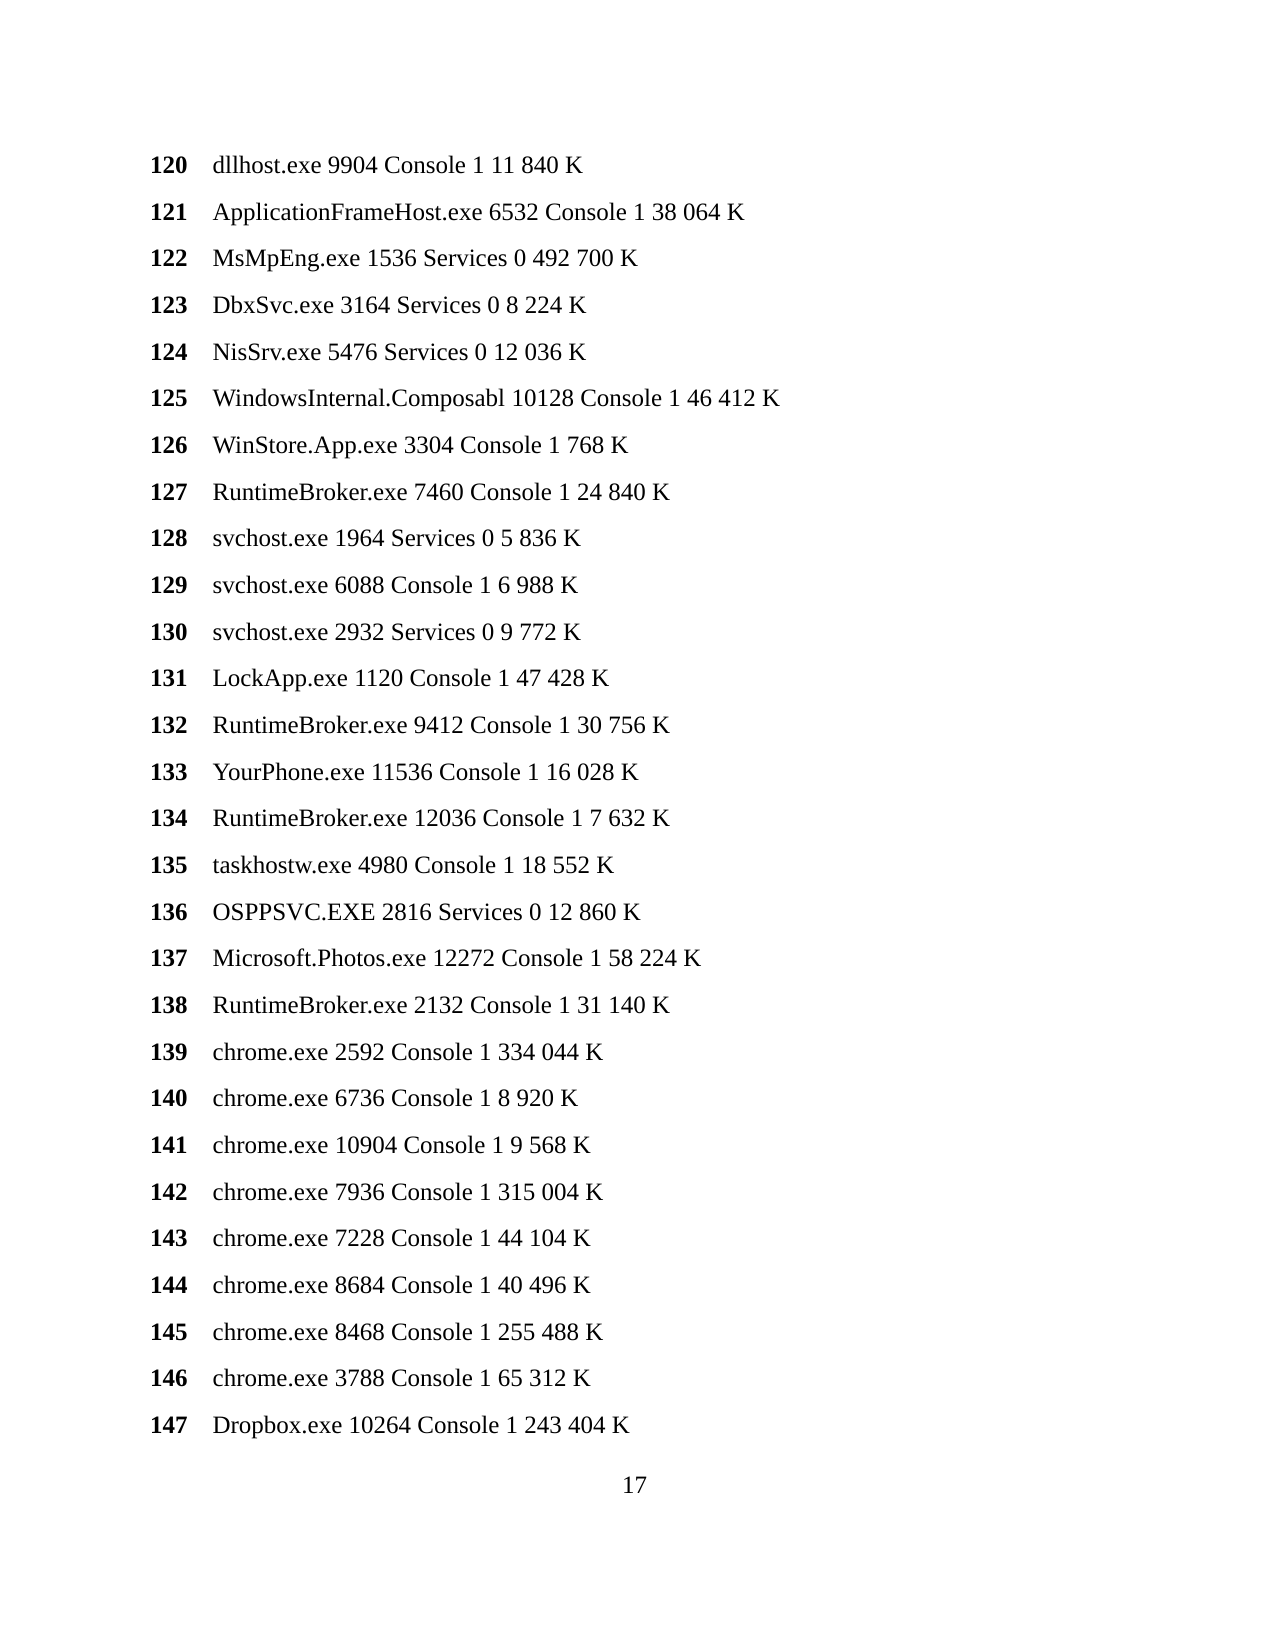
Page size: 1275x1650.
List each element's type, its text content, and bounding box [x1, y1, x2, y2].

text 147 Dropbox.exe 10264 Console 1 243 404 K [150, 1410, 1125, 1439]
text 121 ApplicationFrameHost.exe 6532 Console 1 38 064 K [150, 197, 1125, 225]
text 128 svchost.exe 1964 Services 0 5 836 K [150, 523, 1125, 552]
text 131 LockApp.exe 1120 Console 1 47 428 K [150, 663, 1125, 692]
text 130 svchost.exe 2932 Services 0 9 772 K [150, 617, 1125, 645]
text 134 RuntimeBroker.exe 12036 Console 1 7 632 K [150, 803, 1125, 832]
text 138 RuntimeBroker.exe 2132 Console 1 31 140 K [150, 990, 1125, 1019]
text 145 chrome.exe 8468 Console 1 255 488 K [150, 1317, 1125, 1345]
text 127 RuntimeBroker.exe 7460 Console 1 24 840 K [150, 477, 1125, 505]
text 137 Microsoft.Photos.exe 12272 Console 1 58 224 K [150, 943, 1125, 972]
text 123 DbxSvc.exe 3164 Services 0 8 224 K [150, 290, 1125, 319]
text 126 WinStore.App.exe 3304 Console 1 768 K [150, 430, 1125, 459]
text 122 MsMpEng.exe 1536 Services 0 492 700 K [150, 243, 1125, 272]
text 120 dllhost.exe 9904 Console 1 11 840 K [150, 150, 1125, 179]
text 135 taskhostw.exe 4980 Console 1 18 552 K [150, 850, 1125, 879]
text 129 svchost.exe 6088 Console 1 6 988 K [150, 570, 1125, 599]
text 136 OSPPSVC.EXE 2816 Services 0 12 860 K [150, 897, 1125, 925]
text 124 NisSrv.exe 5476 Services 0 12 036 K [150, 337, 1125, 365]
text 143 chrome.exe 7228 Console 1 44 104 K [150, 1223, 1125, 1252]
text 141 chrome.exe 10904 Console 1 9 568 K [150, 1130, 1125, 1159]
text 132 RuntimeBroker.exe 9412 Console 1 30 756 K [150, 710, 1125, 739]
text 146 chrome.exe 3788 Console 1 65 312 K [150, 1363, 1125, 1392]
text 133 YourPhone.exe 11536 Console 1 16 028 K [150, 757, 1125, 785]
text 125 WindowsInternal.Composabl 10128 Console 1 46 412 K [150, 383, 1125, 412]
text 144 chrome.exe 8684 Console 1 40 496 K [150, 1270, 1125, 1299]
text 140 chrome.exe 6736 Console 1 8 920 K [150, 1083, 1125, 1112]
text 142 chrome.exe 7936 Console 1 315 004 K [150, 1177, 1125, 1205]
text 139 chrome.exe 2592 Console 1 334 044 K [150, 1037, 1125, 1065]
